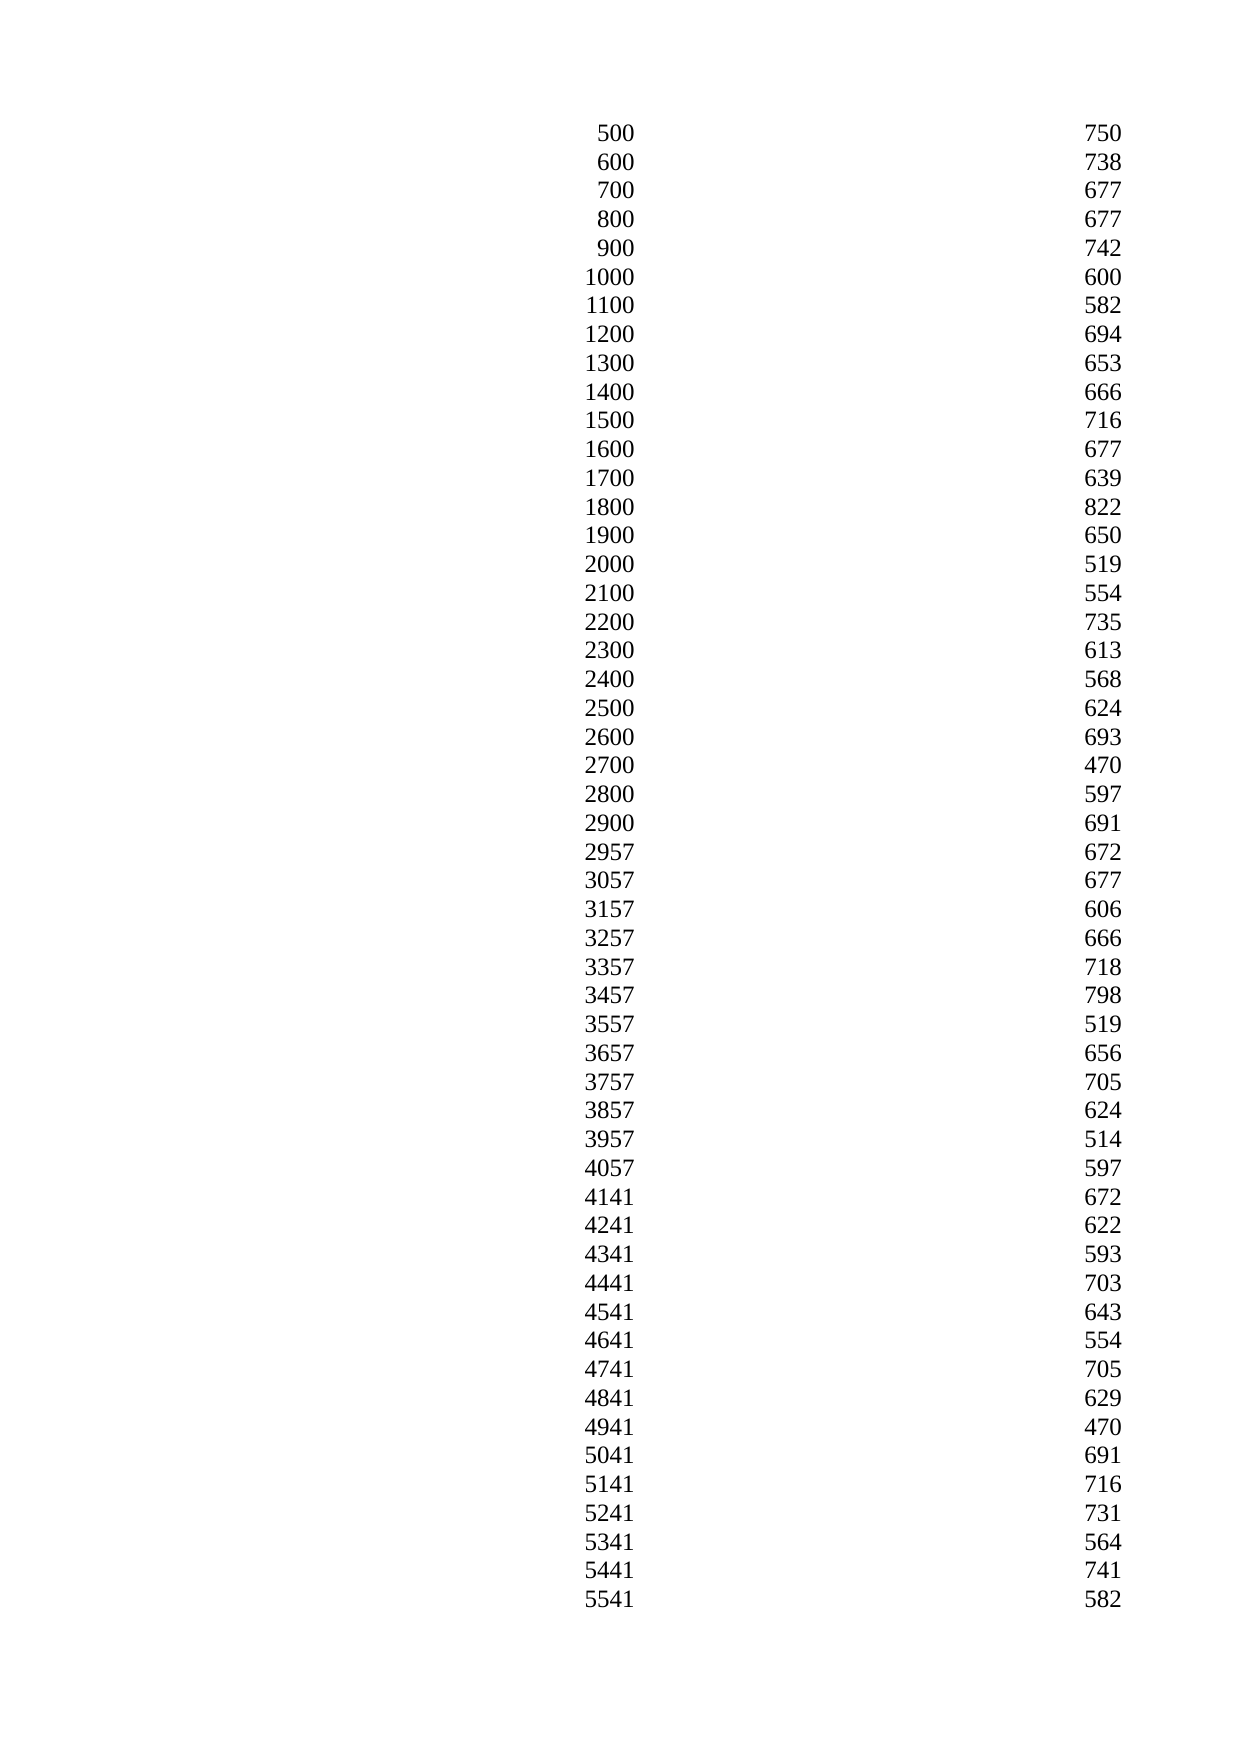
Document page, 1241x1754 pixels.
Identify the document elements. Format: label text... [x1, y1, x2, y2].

table_cell 691 [638, 808, 1125, 837]
table_cell 470 [638, 1412, 1125, 1441]
table_cell 705 [638, 1354, 1125, 1383]
table_cell 731 [638, 1498, 1125, 1527]
table_cell 650 [638, 521, 1125, 549]
table_cell 4241 [112, 1211, 637, 1239]
table_cell 470 [638, 751, 1125, 779]
table_cell 554 [638, 1326, 1125, 1354]
table_cell 677 [638, 176, 1125, 204]
table_cell 5541 [112, 1584, 637, 1613]
table_cell 4341 [112, 1239, 637, 1268]
table_cell 564 [638, 1527, 1125, 1556]
table_cell 666 [638, 377, 1125, 406]
table_cell 4057 [112, 1153, 637, 1182]
table_cell 718 [638, 952, 1125, 981]
table_cell 500 [112, 118, 637, 147]
table_cell 3457 [112, 981, 637, 1009]
table_cell 1200 [112, 319, 637, 348]
table_cell 691 [638, 1441, 1125, 1469]
table_cell 5141 [112, 1469, 637, 1498]
table_cell 677 [638, 434, 1125, 463]
table_cell 4641 [112, 1326, 637, 1354]
table_cell 1600 [112, 434, 637, 463]
table_cell 2300 [112, 636, 637, 664]
table_cell 703 [638, 1268, 1125, 1297]
table_cell 2957 [112, 837, 637, 866]
table_cell 2000 [112, 549, 637, 578]
table_cell 600 [638, 262, 1125, 291]
table_cell 3557 [112, 1009, 637, 1038]
table_cell 582 [638, 291, 1125, 319]
table_cell 822 [638, 492, 1125, 521]
table_cell 519 [638, 549, 1125, 578]
table_cell 597 [638, 1153, 1125, 1182]
table_cell 613 [638, 636, 1125, 664]
table_cell 2200 [112, 607, 637, 636]
table_cell 3357 [112, 952, 637, 981]
table_cell 716 [638, 1469, 1125, 1498]
table_cell 742 [638, 233, 1125, 262]
table_cell 1000 [112, 262, 637, 291]
table_cell 5241 [112, 1498, 637, 1527]
table_cell 2400 [112, 664, 637, 693]
table_cell 693 [638, 722, 1125, 751]
table_cell 2500 [112, 693, 637, 722]
table_cell 1800 [112, 492, 637, 521]
table_cell 3157 [112, 894, 637, 923]
table_cell 694 [638, 319, 1125, 348]
table_cell 798 [638, 981, 1125, 1009]
table_cell 4541 [112, 1297, 637, 1326]
table_cell 4841 [112, 1383, 637, 1412]
table_cell 750 [638, 118, 1125, 147]
table_cell 900 [112, 233, 637, 262]
table_cell 643 [638, 1297, 1125, 1326]
table_cell 1900 [112, 521, 637, 549]
table_cell 582 [638, 1584, 1125, 1613]
table_cell 2900 [112, 808, 637, 837]
table_cell 716 [638, 406, 1125, 434]
table_cell 519 [638, 1009, 1125, 1038]
table_cell 4941 [112, 1412, 637, 1441]
table_cell 593 [638, 1239, 1125, 1268]
table_cell 672 [638, 837, 1125, 866]
table_cell 1300 [112, 348, 637, 377]
table_cell 1100 [112, 291, 637, 319]
table_cell 4441 [112, 1268, 637, 1297]
table_cell 3657 [112, 1038, 637, 1067]
table_cell 1700 [112, 463, 637, 492]
table_cell 4141 [112, 1182, 637, 1211]
table_cell 677 [638, 204, 1125, 233]
table_cell 622 [638, 1211, 1125, 1239]
table_cell 3857 [112, 1096, 637, 1124]
table_cell 1400 [112, 377, 637, 406]
table_cell 738 [638, 147, 1125, 176]
table_cell 5441 [112, 1556, 637, 1584]
table_cell 3757 [112, 1067, 637, 1096]
table_cell 741 [638, 1556, 1125, 1584]
table_cell 639 [638, 463, 1125, 492]
table_cell 666 [638, 923, 1125, 952]
table_cell 5041 [112, 1441, 637, 1469]
table_cell 629 [638, 1383, 1125, 1412]
table_cell 2600 [112, 722, 637, 751]
table_cell 624 [638, 1096, 1125, 1124]
table_cell 600 [112, 147, 637, 176]
table_cell 624 [638, 693, 1125, 722]
table_cell 705 [638, 1067, 1125, 1096]
table_cell 2700 [112, 751, 637, 779]
table_cell 653 [638, 348, 1125, 377]
table_cell 2100 [112, 578, 637, 607]
table_cell 677 [638, 866, 1125, 894]
table_cell 3957 [112, 1124, 637, 1153]
table_cell 597 [638, 779, 1125, 808]
table_cell 568 [638, 664, 1125, 693]
table_cell 2800 [112, 779, 637, 808]
table_cell 554 [638, 578, 1125, 607]
table_cell 656 [638, 1038, 1125, 1067]
table_cell 3257 [112, 923, 637, 952]
table_cell 735 [638, 607, 1125, 636]
table_cell 1500 [112, 406, 637, 434]
table_cell 700 [112, 176, 637, 204]
table_cell 514 [638, 1124, 1125, 1153]
table_cell 800 [112, 204, 637, 233]
table_cell 5341 [112, 1527, 637, 1556]
table_cell 4741 [112, 1354, 637, 1383]
table_cell 606 [638, 894, 1125, 923]
table_cell 672 [638, 1182, 1125, 1211]
table_cell 3057 [112, 866, 637, 894]
